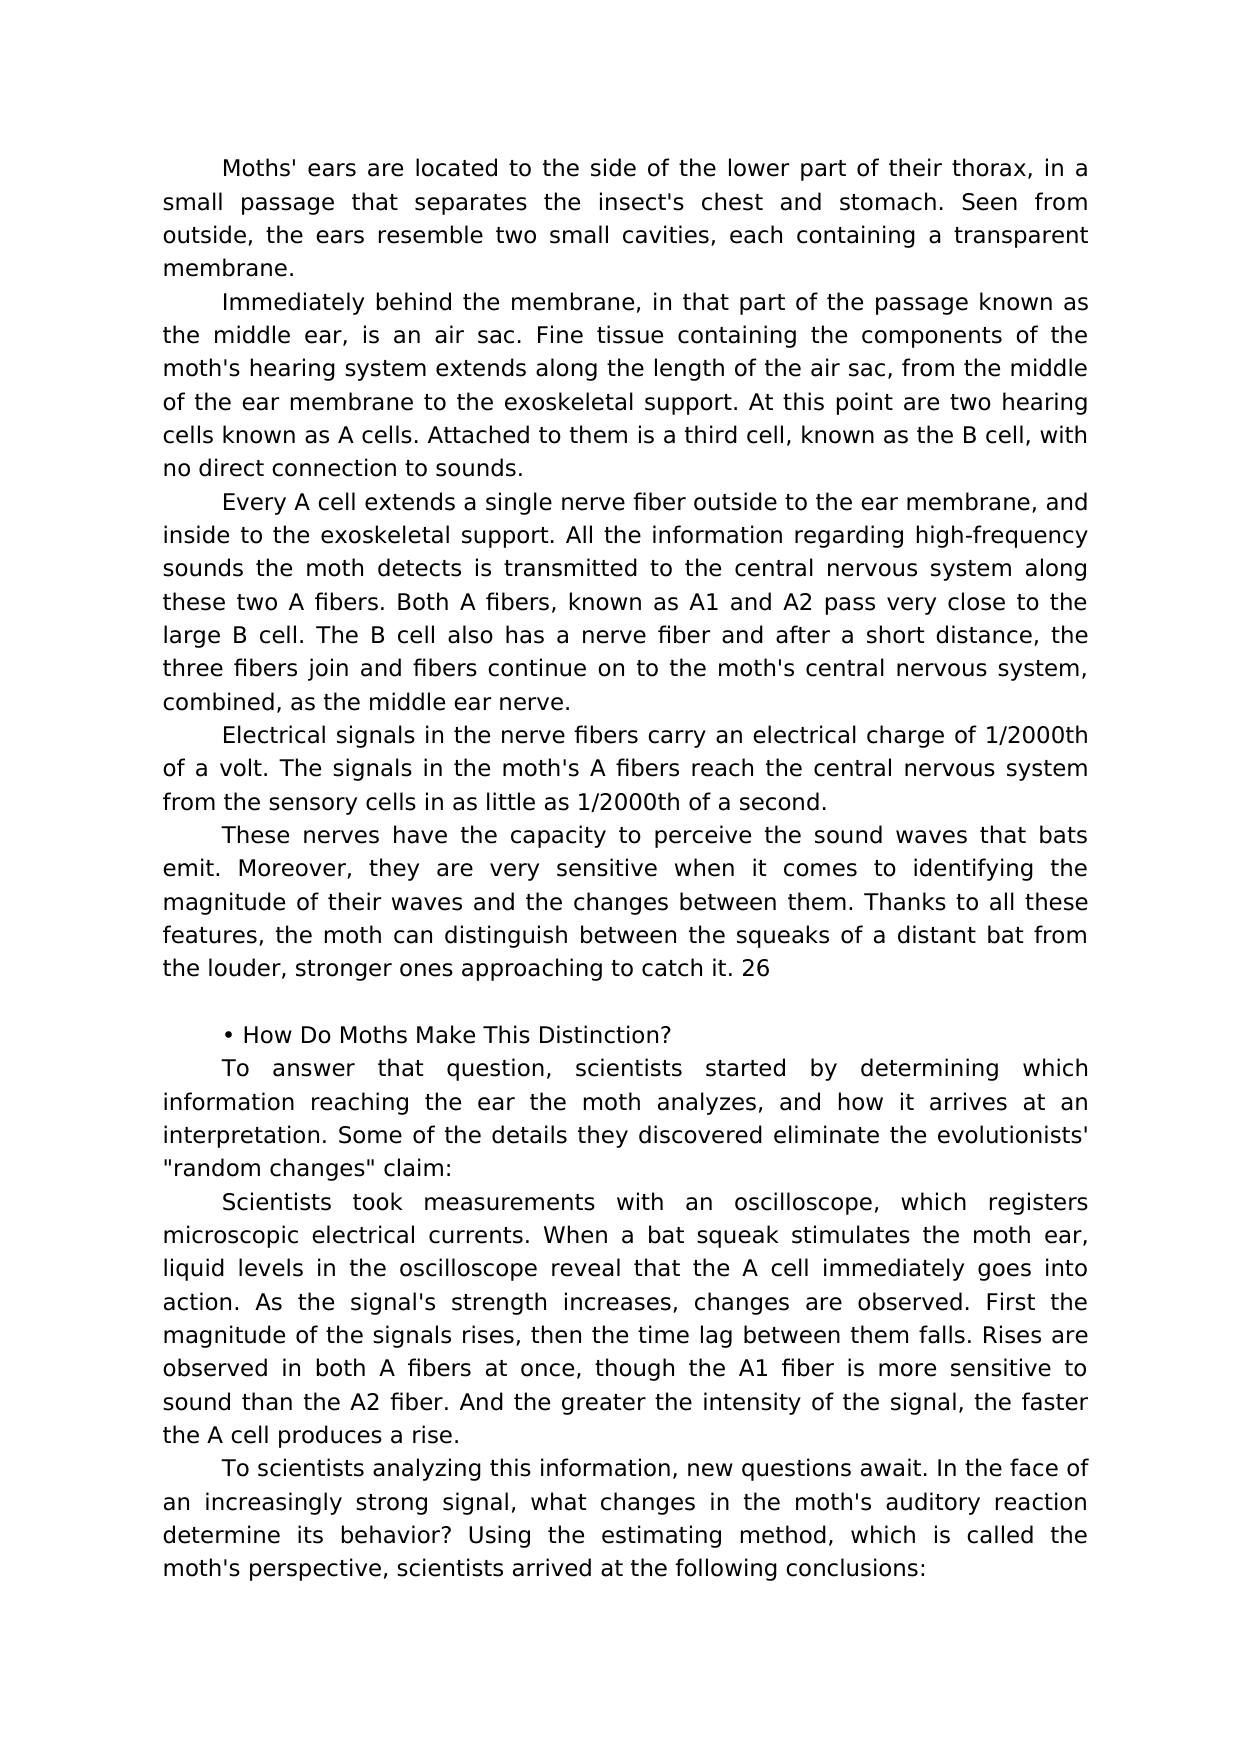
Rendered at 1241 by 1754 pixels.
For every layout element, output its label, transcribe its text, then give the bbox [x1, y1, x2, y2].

text To scientists analyzing this information, new questions await. In the face of an increasingly strong signal, what changes in the moth's auditory reaction determine its behavior? Using the estimating method, which is called the moth's perspective, scientists arrived at the following conclusions: [162, 1450, 1090, 1583]
text Moths' ears are located to the side of the lower part of their thorax, in a small passage that separates the insect's chest and stomach. Seen from outside, the ears resemble two small cavities, each containing a transparent membrane. [162, 150, 1090, 283]
text Immediately behind the membrane, in that part of the passage known as the middle ear, is an air sac. Fine tissue containing the components of the moth's hearing system extends along the length of the air sac, from the middle of the ear membrane to the exoskeletal support. At this point are two hearing cells known as A cells. Attached to them is a third cell, known as the B cell, with no direct connection to sounds. [162, 283, 1090, 483]
text Scientists took measurements with an oscilloscope, which registers microscopic electrical currents. When a bat squeak stimulates the moth ear, liquid levels in the oscilloscope reveal that the A cell immediately goes into action. As the signal's strength increases, changes are observed. First the magnitude of the signals rises, then the time lag between them falls. Rises are observed in both A fibers at once, though the A1 fiber is more sensitive to sound than the A2 fiber. And the greater the intensity of the signal, the faster the A cell produces a rise. [162, 1183, 1090, 1450]
text Electrical signals in the nerve fibers carry an electrical charge of 1/2000th of a volt. The signals in the moth's A fibers reach the central nervous system from the sensory cells in as little as 1/2000th of a second. [162, 717, 1090, 817]
text These nerves have the capacity to perceive the sound waves that bats emit. Moreover, they are very sensitive when it comes to identifying the magnitude of their waves and the changes between them. Thanks to all these features, the moth can distinguish between the squeaks of a distant bat from the louder, stronger ones approaching to catch it. 26 [162, 817, 1090, 983]
text To answer that question, scientists started by determining which information reaching the ear the moth analyzes, and how it arrives at an interpretation. Some of the details they discovered eliminate the evolutionists' "random changes" claim: [162, 1050, 1090, 1183]
text • How Do Moths Make This Distinction? [162, 1017, 1090, 1050]
text Every A cell extends a single nerve fiber outside to the ear membrane, and inside to the exoskeletal support. All the information regarding high-frequency sounds the moth detects is transmitted to the central nervous system along these two A fibers. Both A fibers, known as A1 and A2 pass very close to the large B cell. The B cell also has a nerve fiber and after a short distance, the three fibers join and fibers continue on to the moth's central nervous system, combined, as the middle ear nerve. [162, 483, 1090, 717]
